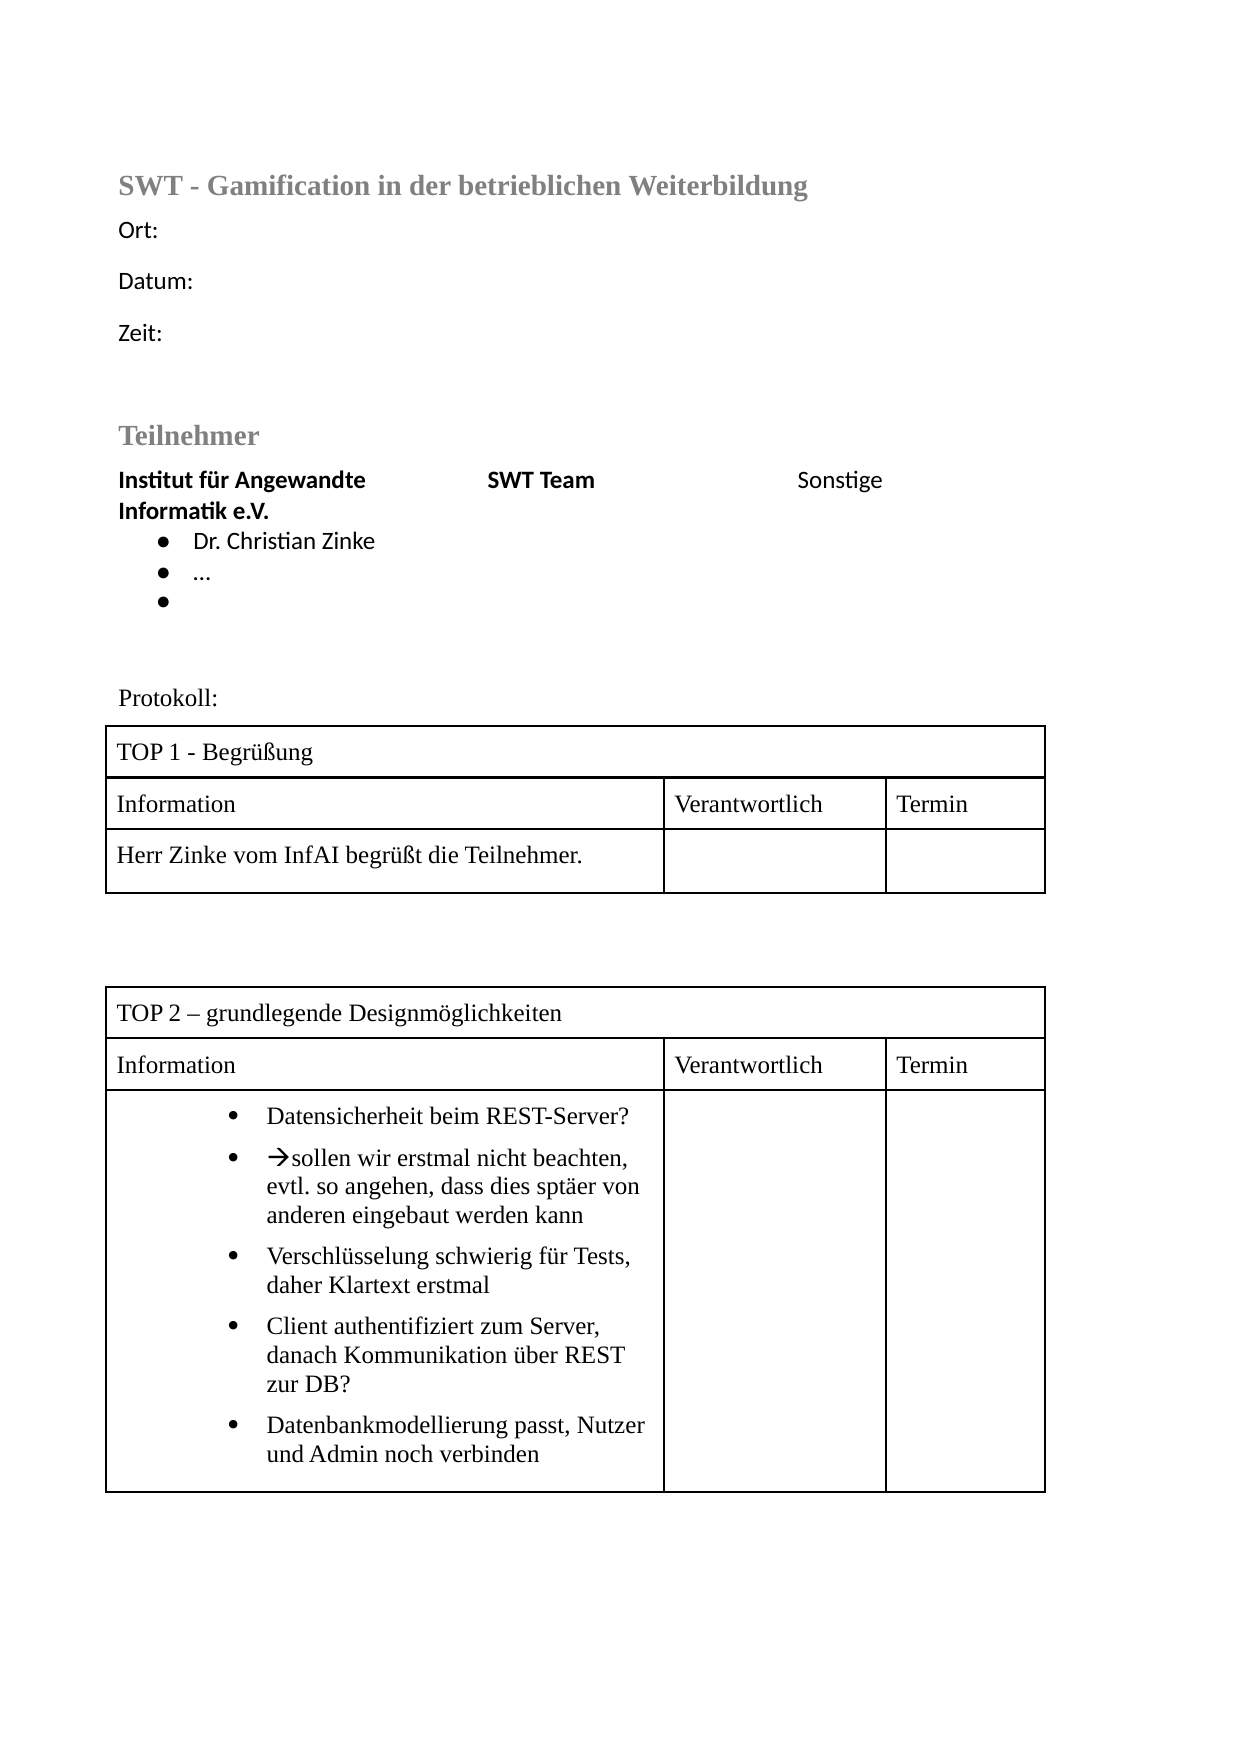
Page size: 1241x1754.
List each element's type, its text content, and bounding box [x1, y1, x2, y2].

table_cell Datensicherheit beim REST-Server? sollen wir erstmal nicht beachten, evtl. so angehen, dass dies sptäer von anderen eingebaut werden kann Verschlüsselung schwierig für Tests, daher Klartext erstmal Client authentifiziert zum Server, danach Kommunikation über REST zur DB? Datenbankmodellierung passt, Nutzer und Admin noch verbinden [107, 1091, 663, 1491]
table_header TOP 2 – grundlegende Designmöglichkeiten [107, 988, 1044, 1037]
text SWT - Gamification in der betrieblichen Weiterbildung [118, 168, 1122, 202]
table_cell Verantwortlich [665, 779, 885, 828]
table_header SWT Team [476, 464, 786, 633]
table_cell Information [107, 1039, 663, 1089]
text Zeit: [118, 317, 1122, 347]
table_cell [887, 1091, 1044, 1491]
table_cell [665, 1091, 885, 1491]
table_cell Verantwortlich [665, 1039, 885, 1089]
table_header TOP 1 - Begrüßung [107, 727, 1044, 776]
table_header Institut für Angewandte Informatik e.V. Dr. Christian Zinke … [107, 464, 476, 633]
table_cell Herr Zinke vom InfAI begrüßt die Teilnehmer. [107, 830, 663, 892]
table_cell Termin [887, 1039, 1044, 1089]
table_cell Information [107, 779, 663, 828]
table_cell Termin [887, 779, 1044, 828]
table_header Sonstige [786, 464, 1051, 633]
text Teilnehmer [118, 418, 1122, 452]
table_cell [887, 830, 1044, 892]
table_cell [665, 830, 885, 892]
text Protokoll: [118, 683, 1122, 712]
text Datum: [118, 266, 1122, 296]
text Ort: [118, 214, 1122, 245]
